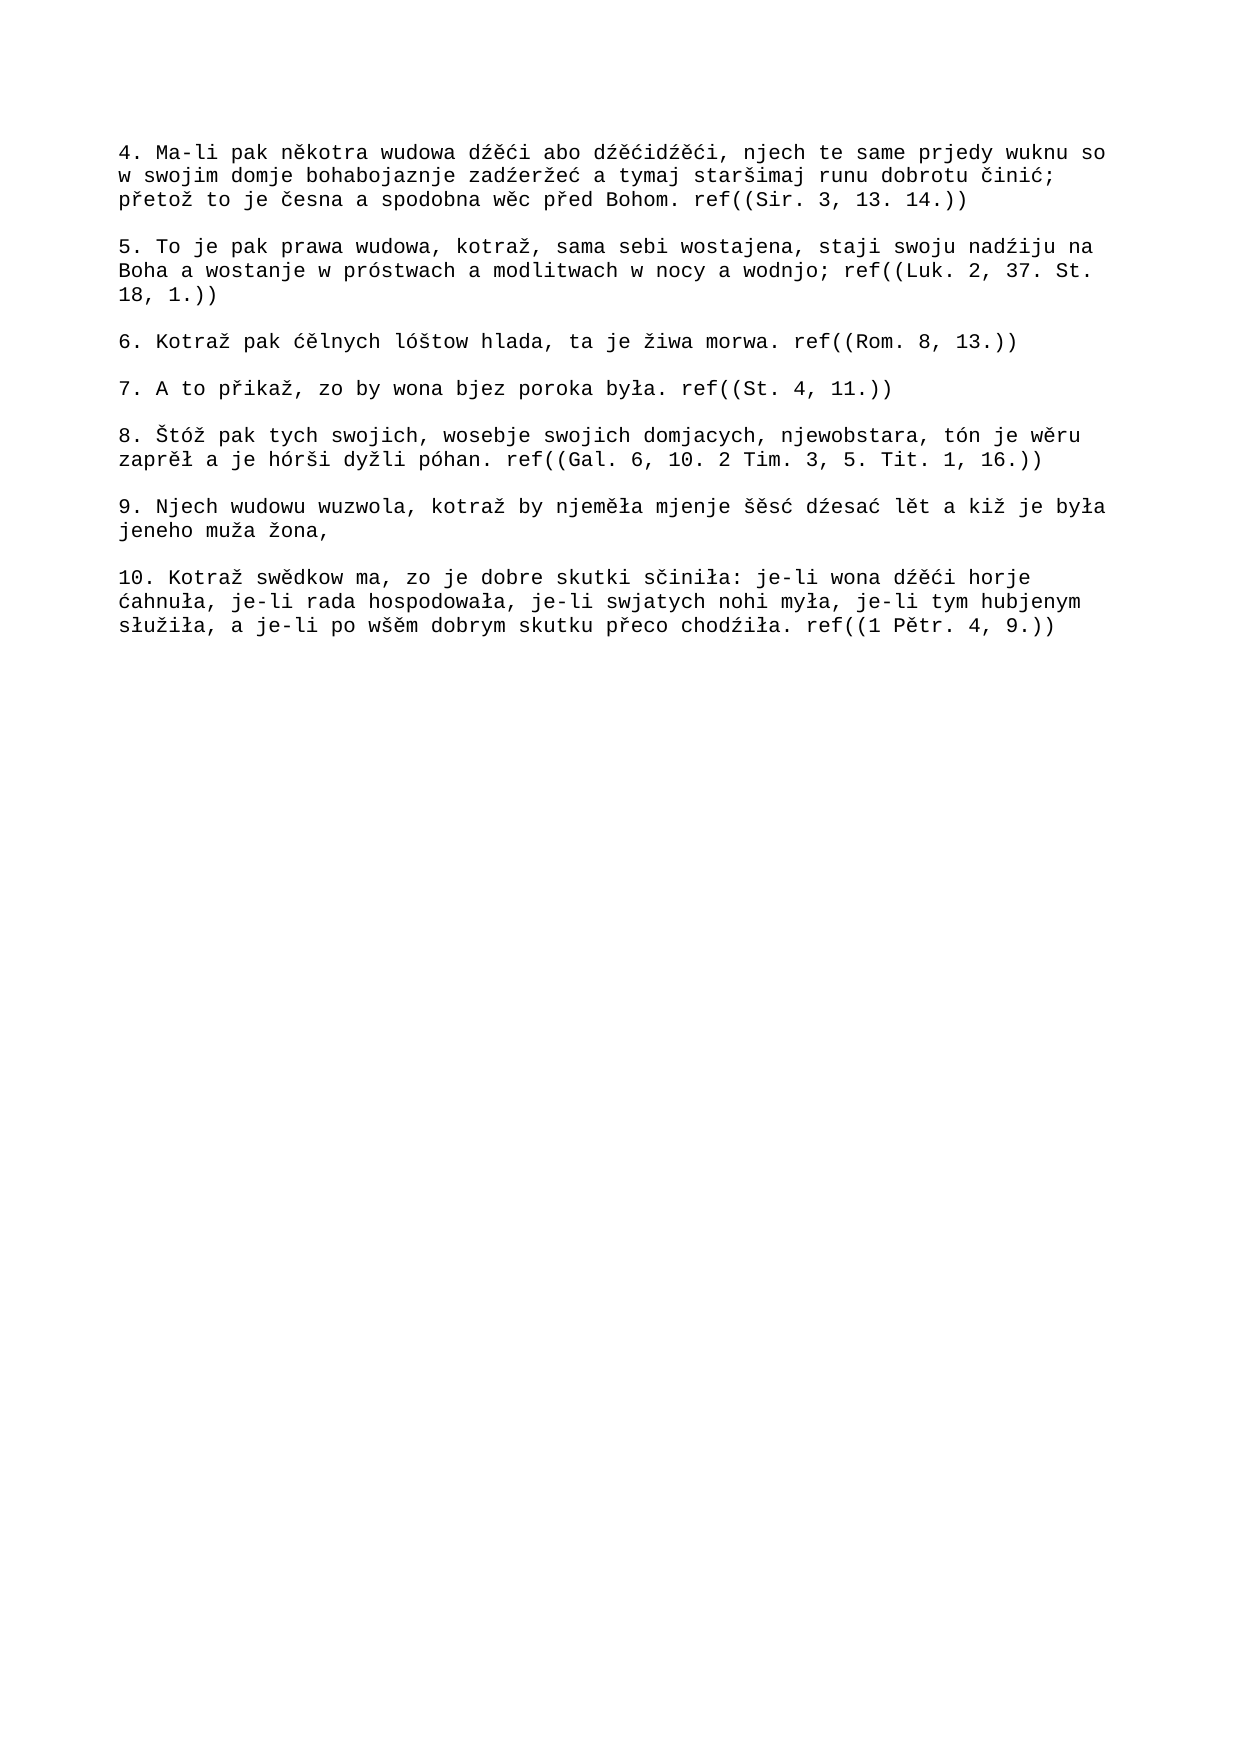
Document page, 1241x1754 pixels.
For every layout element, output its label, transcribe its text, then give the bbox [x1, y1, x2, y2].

text 10. Kotraž swědkow ma, zo je dobre skutki sčiniła: je-li wona dźěći horje ćahnuła, je-li rada hospodowała, je-li swjatych nohi myła, je-li tym hubjenym słužiła, a je-li po wšěm dobrym skutku přeco chodźiła. ref((1 Pětr. 4, 9.)) [118, 567, 1122, 638]
text 4. Ma-li pak někotra wudowa dźěći abo dźěćidźěći, njech te same prjedy wuknu so w swojim domje bohabojaznje zadźeržeć a tymaj staršimaj runu dobrotu činić; přetož to je česna a spodobna wěc před Bohom. ref((Sir. 3, 13. 14.)) [118, 142, 1122, 213]
text 7. A to přikaž, zo by wona bjez poroka była. ref((St. 4, 11.)) [118, 378, 1122, 402]
text 9. Njech wudowu wuzwola, kotraž by njeměła mjenje šěsć dźesać lět a kiž je była jeneho muža žona, [118, 496, 1122, 544]
text 5. To je pak prawa wudowa, kotraž, sama sebi wostajena, staji swoju nadźiju na Boha a wostanje w próstwach a modlitwach w nocy a wodnjo; ref((Luk. 2, 37. St. 18, 1.)) [118, 236, 1122, 307]
text 8. Štóž pak tych swojich, wosebje swojich domjacych, njewobstara, tón je wěru zaprěł a je hórši dyžli póhan. ref((Gal. 6, 10. 2 Tim. 3, 5. Tit. 1, 16.)) [118, 426, 1122, 473]
text 6. Kotraž pak ćělnych lóštow hlada, ta je žiwa morwa. ref((Rom. 8, 13.)) [118, 331, 1122, 354]
